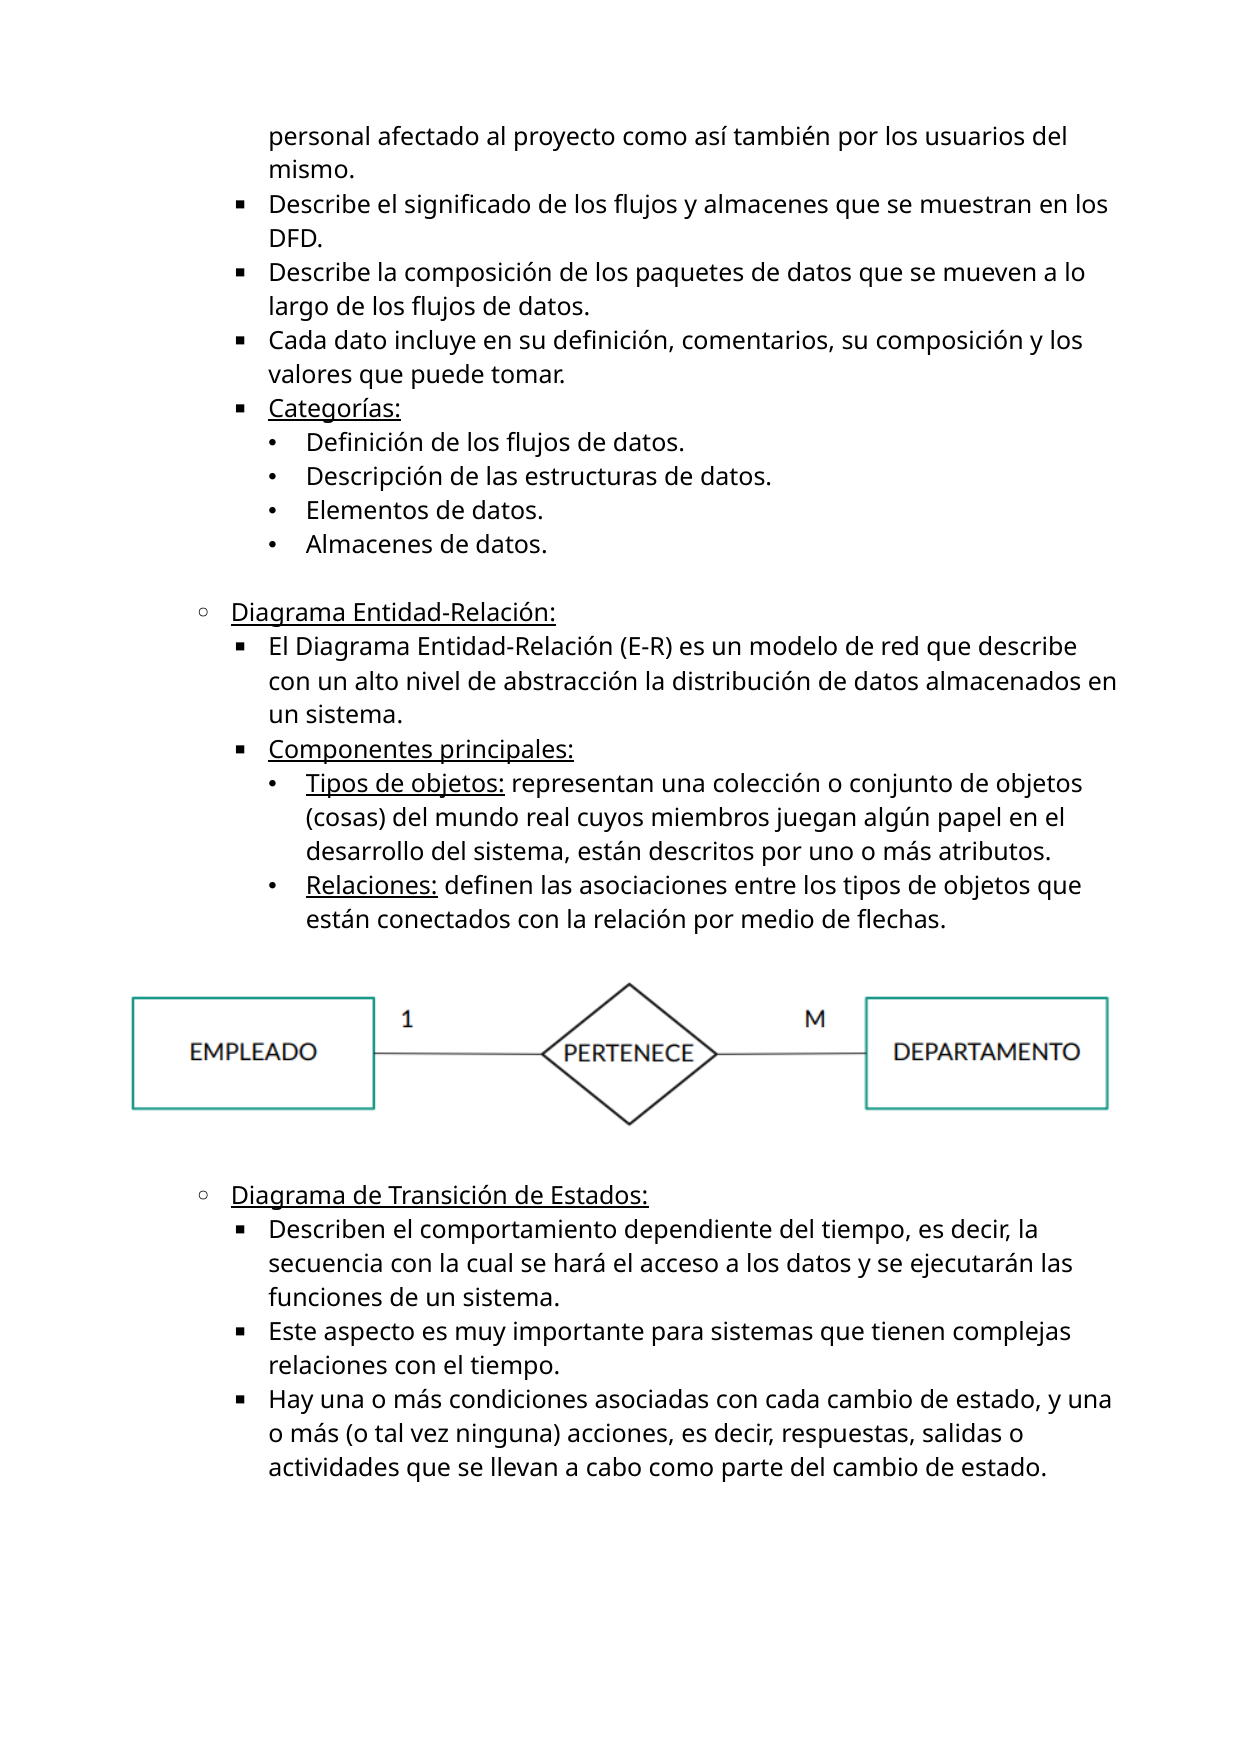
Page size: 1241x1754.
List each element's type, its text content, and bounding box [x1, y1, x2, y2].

list El Diagrama Entidad-Relación (E-R) es un modelo de red que describe con un alto nivel de abstracción la distribución de datos almacenados en un sistema. [231, 629, 1122, 731]
list Relaciones: definen las asociaciones entre los tipos de objetos que están conectados con la relación por medio de flechas. [268, 867, 1122, 936]
list Tipos de objetos: representan una colección o conjunto de objetos (cosas) del mundo real cuyos miembros juegan algún papel en el desarrollo del sistema, están descritos por uno o más atributos. [268, 765, 1122, 867]
list Diagrama de Transición de Estados: [193, 1177, 1122, 1212]
list Almacenes de datos. [268, 527, 1122, 561]
list Describen el comportamiento dependiente del tiempo, es decir, la secuencia con la cual se hará el acceso a los datos y se ejecutarán las funciones de un sistema. [231, 1212, 1122, 1314]
list Definición de los flujos de datos. [268, 425, 1122, 459]
list Elementos de datos. [268, 493, 1122, 527]
list Este aspecto es muy importante para sistemas que tienen complejas relaciones con el tiempo. [231, 1314, 1122, 1382]
list Describe la composición de los paquetes de datos que se mueven a lo largo de los flujos de datos. [231, 254, 1122, 322]
list Descripción de las estructuras de datos. [268, 459, 1122, 493]
list Hay una o más condiciones asociadas con cada cambio de estado, y una o más (o tal vez ninguna) acciones, es decir, respuestas, salidas o actividades que se llevan a cabo como parte del cambio de estado. [231, 1382, 1122, 1484]
picture [118, 969, 1123, 1144]
list Describe el significado de los flujos y almacenes que se muestran en los DFD. [231, 186, 1122, 254]
list Cada dato incluye en su definición, comentarios, su composición y los valores que puede tomar. [231, 322, 1122, 391]
list Categorías: [231, 391, 1122, 425]
list personal afectado al proyecto como así también por los usuarios del mismo. [231, 118, 1122, 186]
list Diagrama Entidad-Relación: [193, 595, 1122, 629]
list Componentes principales: [231, 731, 1122, 765]
